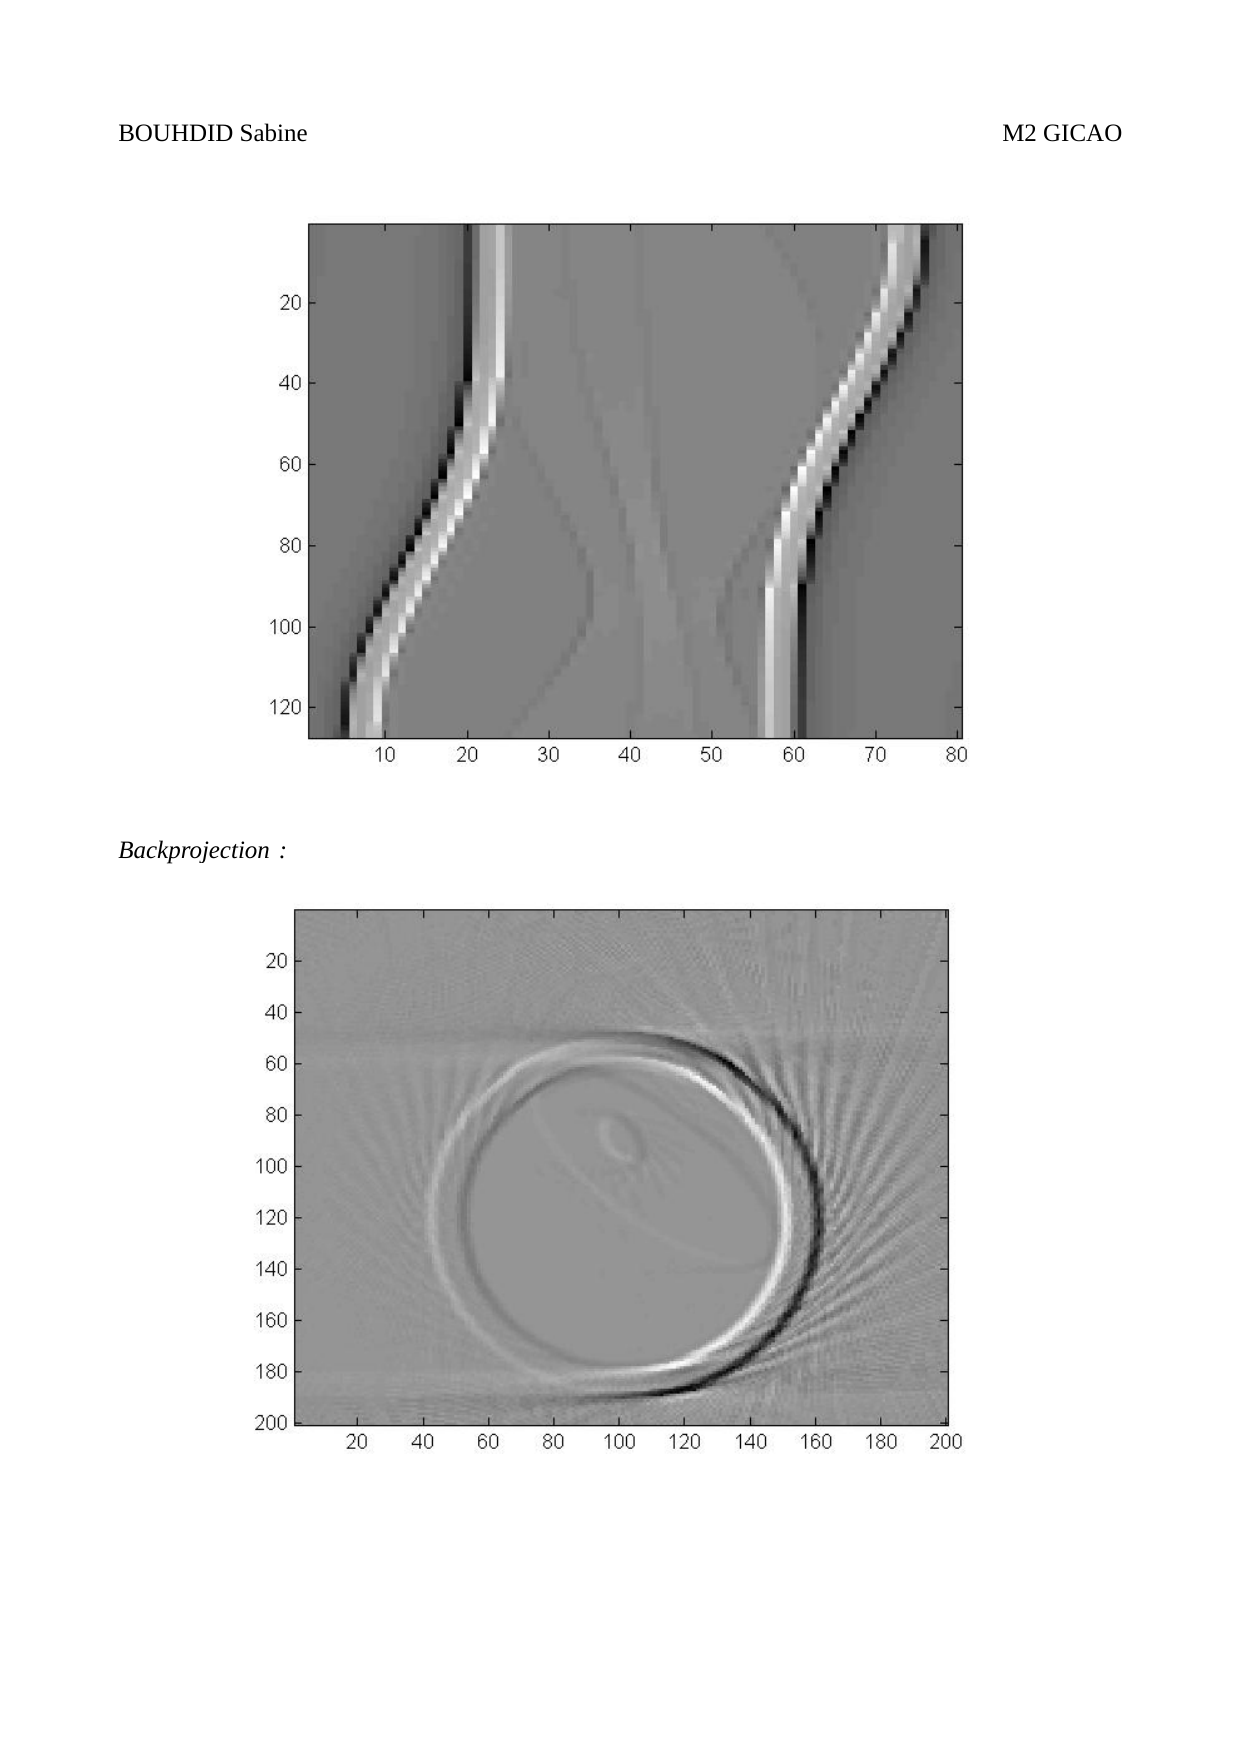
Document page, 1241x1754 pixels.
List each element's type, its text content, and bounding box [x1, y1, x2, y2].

picture [198, 176, 1042, 807]
picture [184, 863, 1028, 1494]
text Backprojection : [118, 835, 1122, 864]
